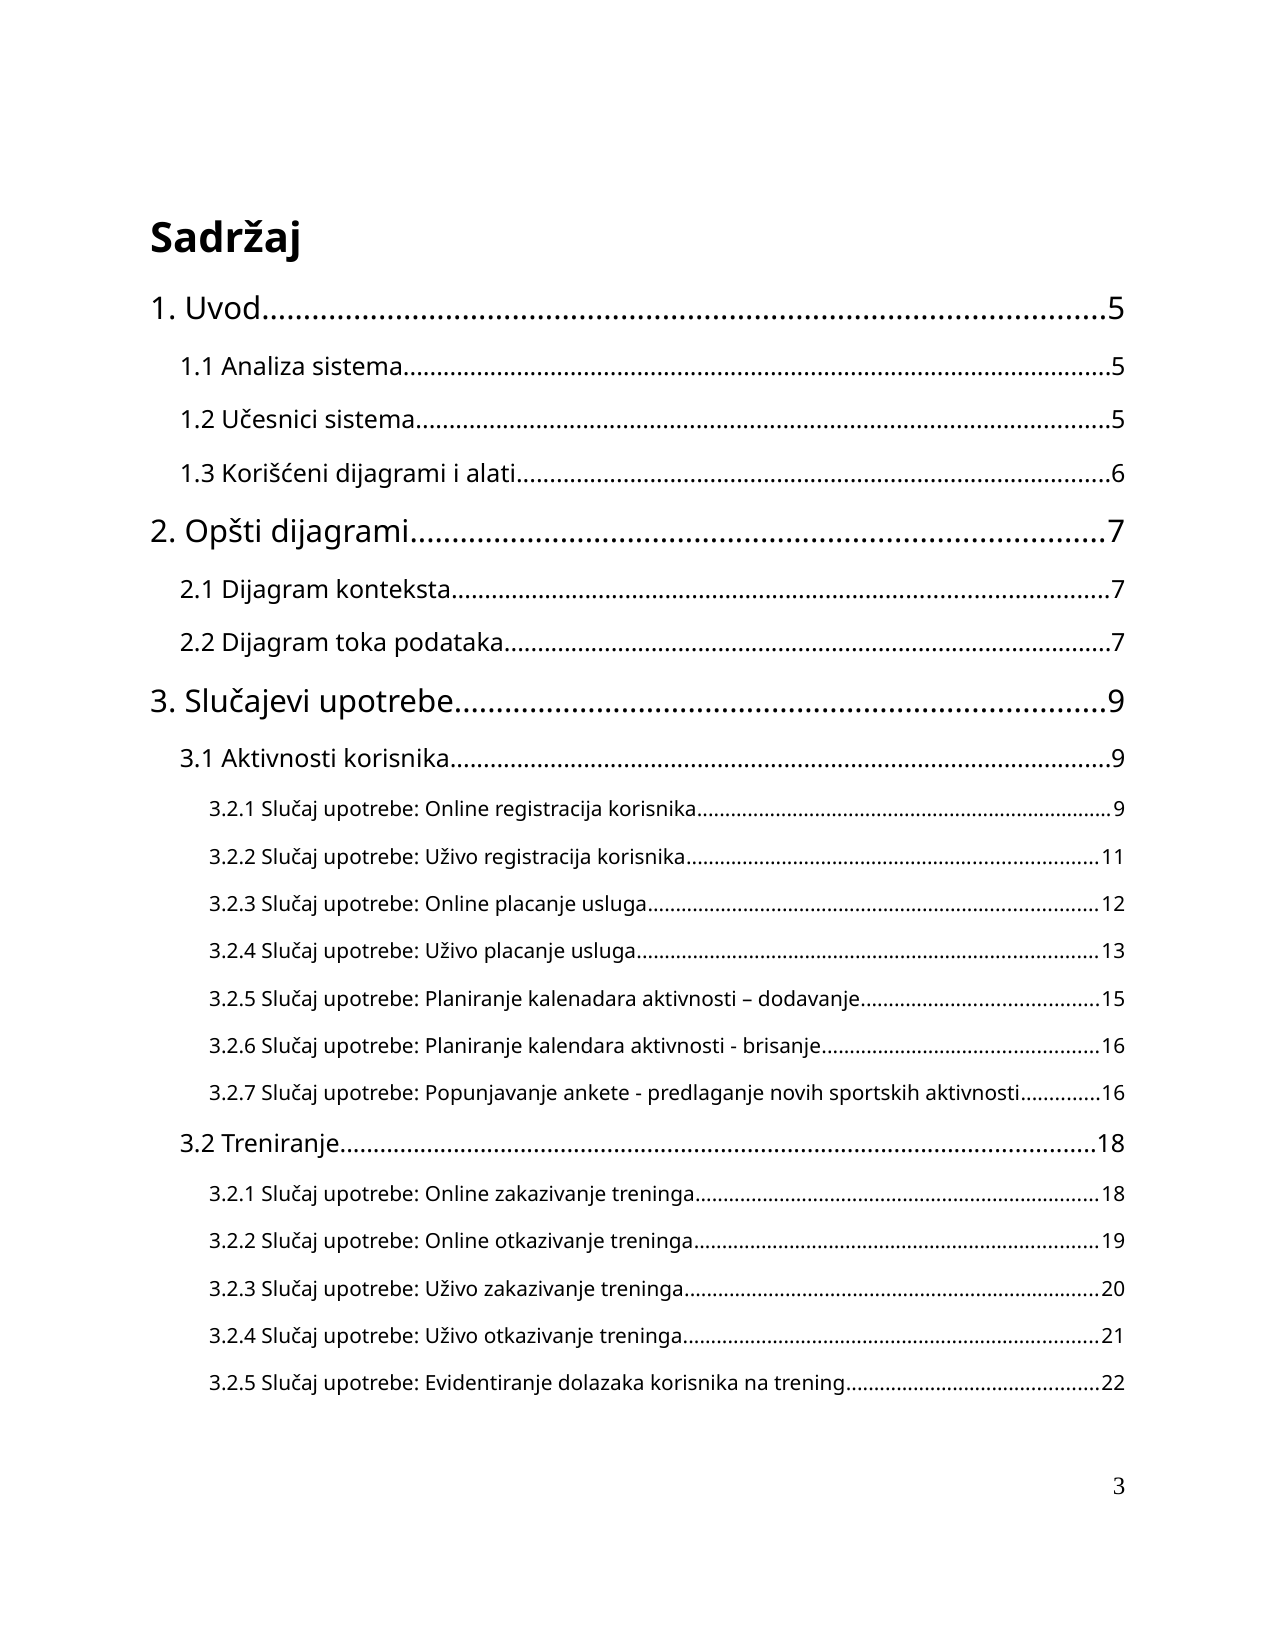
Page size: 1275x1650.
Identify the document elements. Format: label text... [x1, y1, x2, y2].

text 3.2.3 Slučaj upotrebe: Uživo zakazivanje treninga 20 [209, 1274, 1125, 1302]
text 3.2.2 Slučaj upotrebe: Uživo registracija korisnika 11 [209, 842, 1125, 870]
text 1.1 Analiza sistema 5 [179, 349, 1125, 383]
text 3.2.6 Slučaj upotrebe: Planiranje kalendara aktivnosti - brisanje 16 [209, 1031, 1125, 1059]
text 1.3 Korišćeni dijagrami i alati 6 [179, 456, 1125, 490]
text 3.2.5 Slučaj upotrebe: Planiranje kalenadara aktivnosti – dodavanje 15 [209, 984, 1125, 1012]
text 1. Uvod 5 [150, 286, 1125, 329]
text 1.2 Učesnici sistema 5 [179, 402, 1125, 436]
text 2.2 Dijagram toka podataka 7 [179, 625, 1125, 659]
text 3.2.2 Slučaj upotrebe: Online otkazivanje treninga 19 [209, 1226, 1125, 1255]
text 3.2.1 Slučaj upotrebe: Online zakazivanje treninga 18 [209, 1179, 1125, 1207]
text 3.1 Aktivnosti korisnika 9 [179, 741, 1125, 775]
text 2.1 Dijagram konteksta 7 [179, 572, 1125, 606]
text 3. Slučajevi upotrebe 9 [150, 678, 1125, 721]
text 3.2.3 Slučaj upotrebe: Online placanje usluga 12 [209, 889, 1125, 918]
text 3.2.1 Slučaj upotrebe: Online registracija korisnika 9 [209, 794, 1125, 823]
text Sadržaj [150, 208, 1125, 265]
text 3.2.7 Slučaj upotrebe: Popunjavanje ankete - predlaganje novih sportskih aktivnosti 16 [209, 1078, 1125, 1107]
text 3.2 Treniranje 18 [179, 1126, 1125, 1160]
text 3.2.5 Slučaj upotrebe: Evidentiranje dolazaka korisnika na trening 22 [209, 1368, 1125, 1397]
text 3.2.4 Slučaj upotrebe: Uživo otkazivanje treninga 21 [209, 1321, 1125, 1349]
text 2. Opšti dijagrami 7 [150, 509, 1125, 552]
text 3.2.4 Slučaj upotrebe: Uživo placanje usluga 13 [209, 936, 1125, 965]
